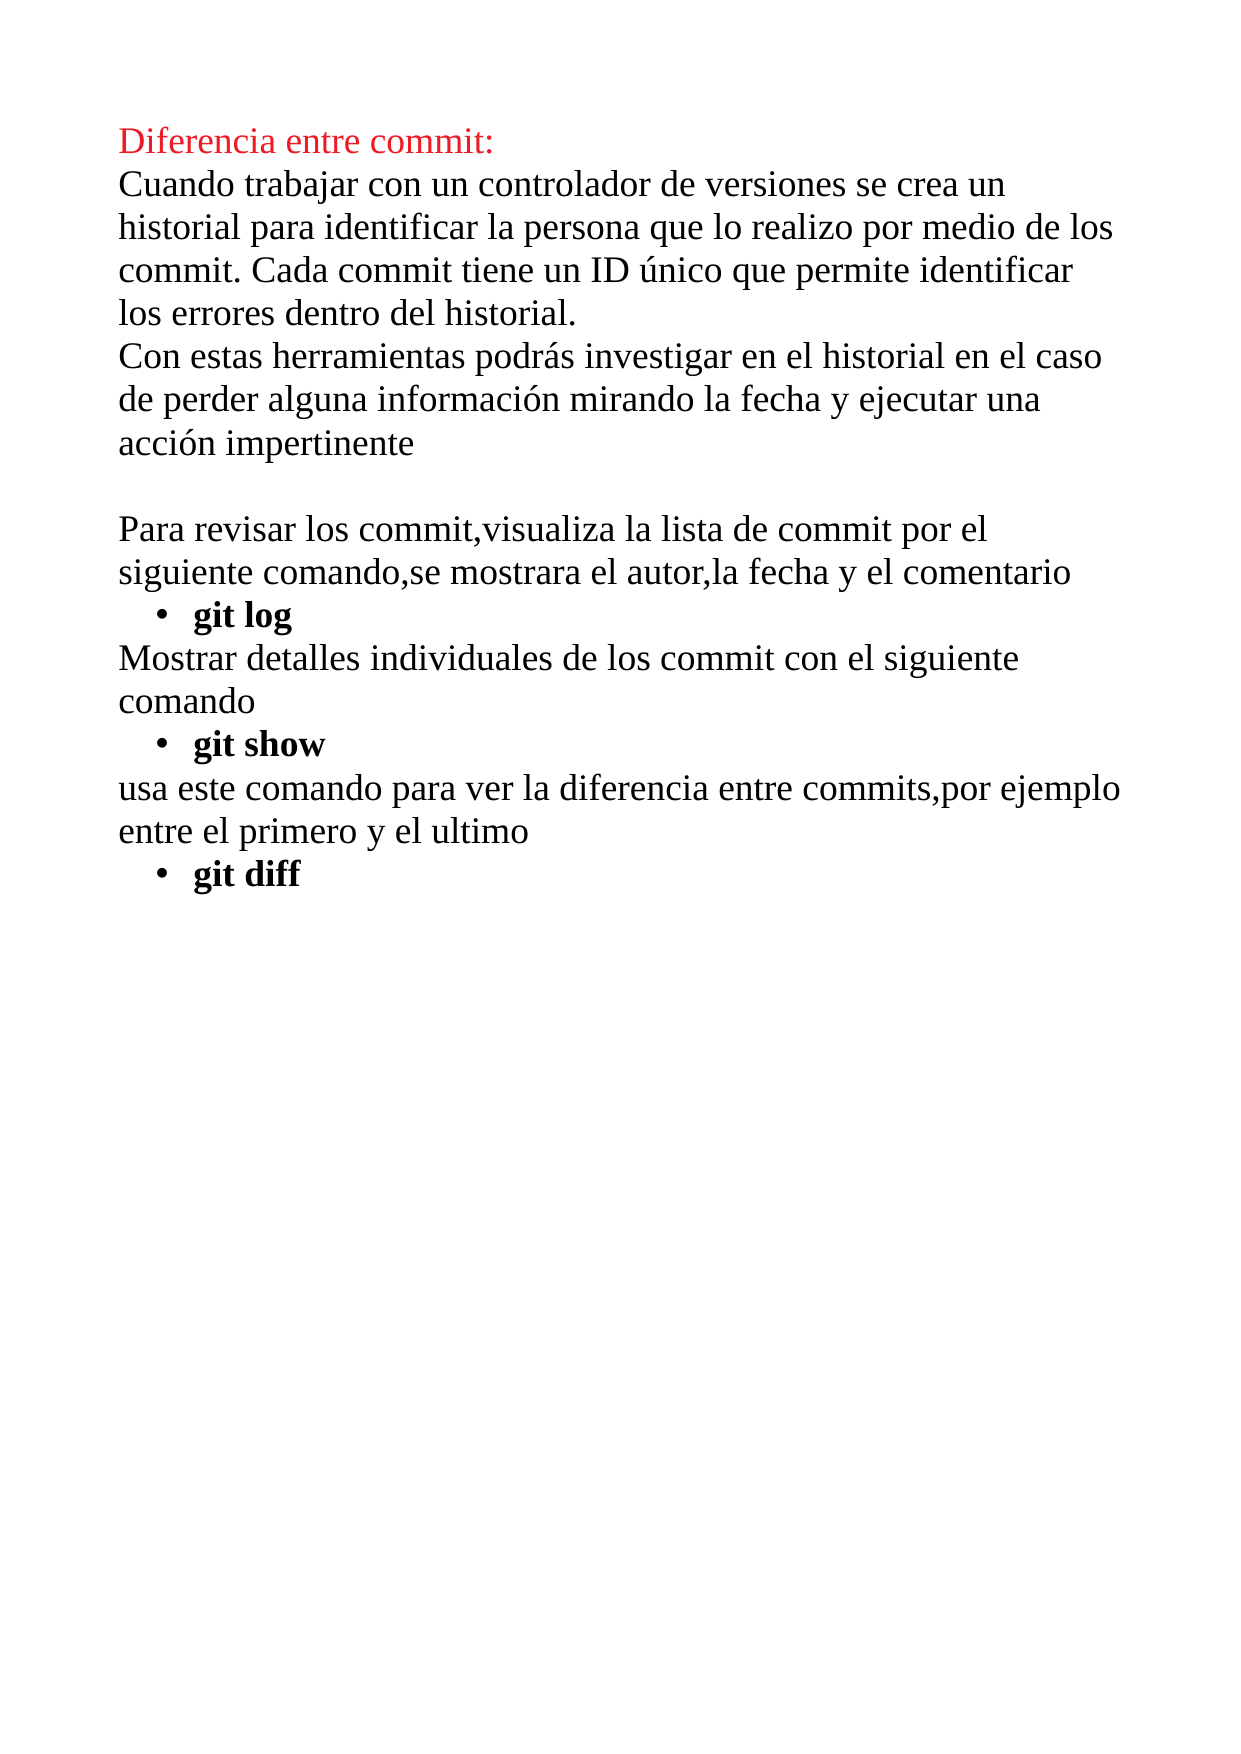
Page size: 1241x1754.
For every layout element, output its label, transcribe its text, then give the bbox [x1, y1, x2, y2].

text usa este comando para ver la diferencia entre commits,por ejemplo entre el primero y el ultimo [118, 765, 1122, 851]
text Diferencia entre commit: [118, 118, 1122, 161]
text Cuando trabajar con un controlador de versiones se crea un historial para identificar la persona que lo realizo por medio de los commit. Cada commit tiene un ID único que permite identificar los errores dentro del historial. [118, 161, 1122, 334]
list git show [156, 722, 1122, 765]
list git diff [156, 851, 1122, 894]
text Mostrar detalles individuales de los commit con el siguiente comando [118, 636, 1122, 722]
text Para revisar los commit,visualiza la lista de commit por el siguiente comando,se mostrara el autor,la fecha y el comentario [118, 506, 1122, 592]
text Con estas herramientas podrás investigar en el historial en el caso de perder alguna información mirando la fecha y ejecutar una acción impertinente [118, 334, 1122, 463]
list git log [156, 592, 1122, 636]
